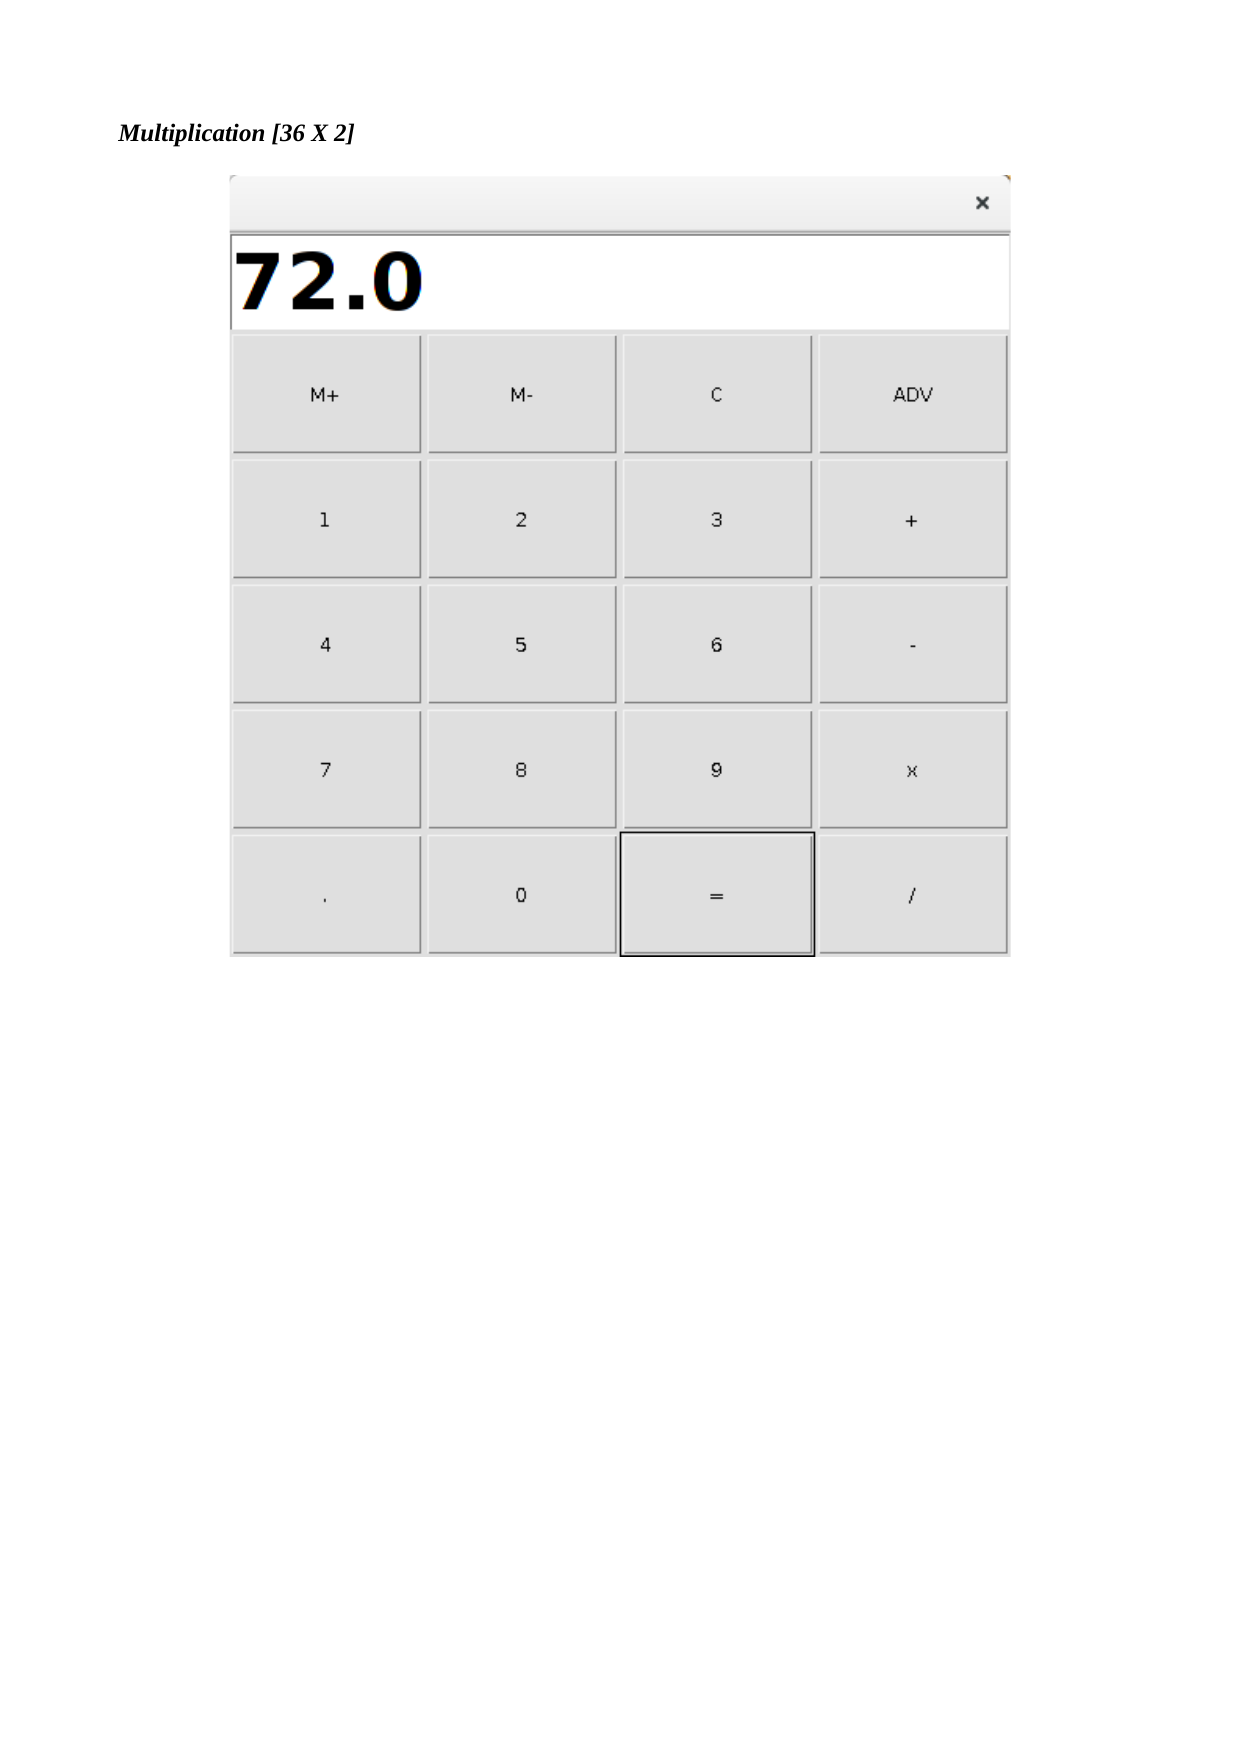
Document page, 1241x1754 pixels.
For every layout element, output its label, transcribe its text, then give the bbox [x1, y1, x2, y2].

text Multiplication [36 X 2] [118, 118, 1122, 147]
picture [229, 175, 1011, 957]
